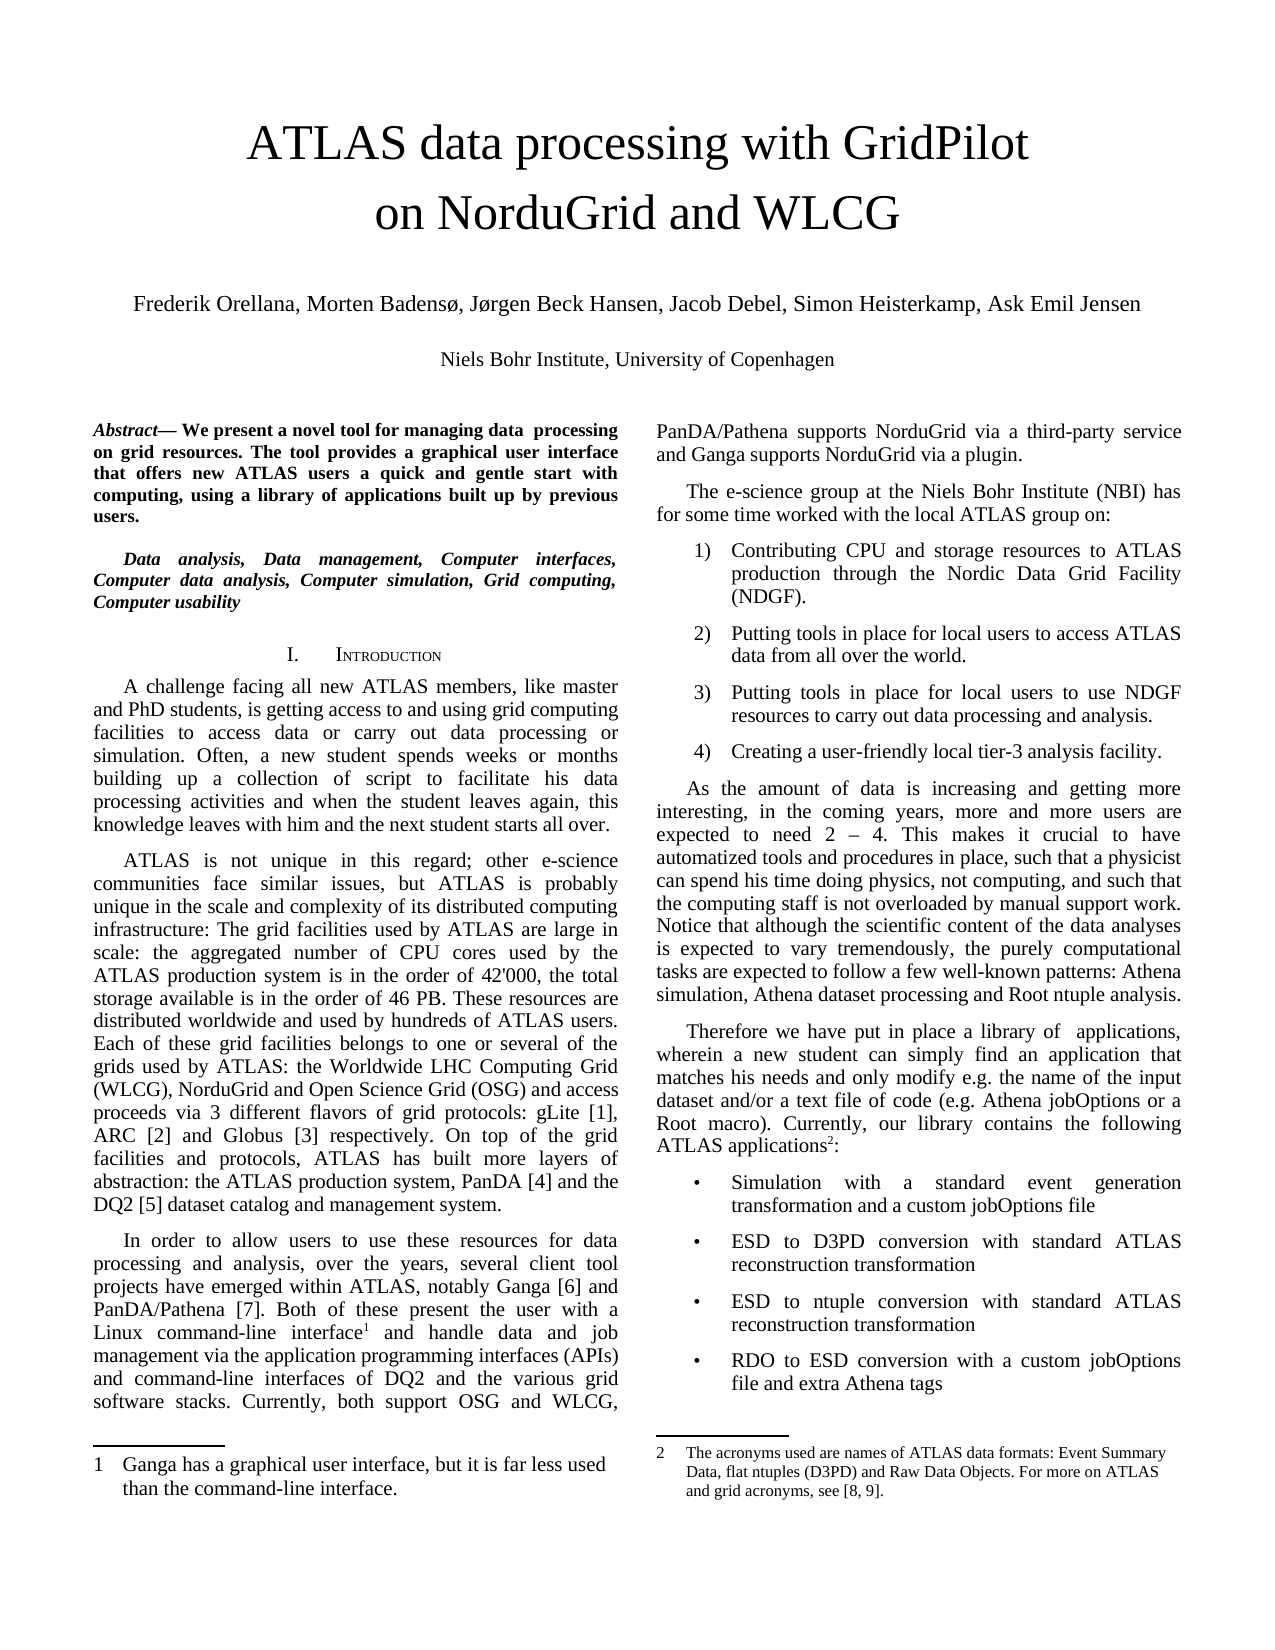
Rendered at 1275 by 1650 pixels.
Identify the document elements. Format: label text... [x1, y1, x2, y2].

title ATLAS data processing with GridPilot [93, 112, 1182, 170]
text Abstract— We present a novel tool for managing data processing on grid resources. The tool provides a graphical user interface that offers new ATLAS users a quick and gentle start with computing, using a library of applications built up by previous users. [93, 419, 619, 527]
text The e-science group at the Niels Bohr Institute (NBI) has for some time worked with the local ATLAS group on: [656, 478, 1182, 526]
text Therefore we have put in place a library of applications, wherein a new student can simply find an application that matches his needs and only modify e.g. the name of the input dataset and/or a text file of code (e.g. Athena jobOptions or a Root macro). Currently, our library contains the following ATLAS applications: [656, 1019, 1182, 1157]
text Niels Bohr Institute, University of Copenhagen [93, 347, 1182, 371]
text In order to allow users to use these resources for data processing and analysis, over the years, several client tool projects have emerged within ATLAS, notably Ganga [6] and PanDA/Pathena [7]. Both of these present the user with a Linux command-line interface and handle data and job management via the application programming interfaces (APIs) and command-line interfaces of DQ2 and the various grid software stacks. Currently, both support OSG and WLCG, [93, 1228, 619, 1413]
list ESD to D3PD conversion with standard ATLAS reconstruction transformation [694, 1229, 1182, 1276]
text The acronyms used are names of ATLAS data formats: Event Summary Data, flat ntuples (D3PD) and Raw Data Objects. For more on ATLAS and grid acronyms, see [8, 9]. [656, 1442, 1182, 1500]
text Ganga has a graphical user interface, but it is far less used than the command-line interface. [93, 1452, 619, 1500]
list Putting tools in place for local users to access ATLAS data from all over the world. [694, 620, 1182, 667]
text Data analysis, Data management, Computer interfaces, Computer data analysis, Computer simulation, Grid computing, Computer usability [93, 548, 619, 612]
text Frederik Orellana, Morten Badensø, Jørgen Beck Hansen, Jacob Debel, Simon Heisterkamp, Ask Emil Jensen [93, 290, 1182, 343]
list RDO to ESD conversion with a custom jobOptions file and extra Athena tags [694, 1348, 1182, 1395]
list Creating a user-friendly local tier-3 analysis facility. [694, 739, 1182, 763]
subtitle Introduction [93, 642, 619, 666]
list Contributing CPU and storage resources to ATLAS production through the Nordic Data Grid Facility (NDGF). [694, 538, 1182, 608]
list Simulation with a standard event generation transformation and a custom jobOptions file [694, 1170, 1182, 1217]
text As the amount of data is increasing and getting more interesting, in the coming years, more and more users are expected to need 2 – 4. This makes it crucial to have automatized tools and procedures in place, such that a physicist can spend his time doing physics, not computing, and such that the computing staff is not overloaded by manual support work. Notice that although the scientific content of the data analyses is expected to vary tremendously, the purely computational tasks are expected to follow a few well-known patterns: Athena simulation, Athena dataset processing and Root ntuple analysis. [656, 776, 1182, 1006]
text ATLAS is not unique in this regard; other e-science communities face similar issues, but ATLAS is probably unique in the scale and complexity of its distributed computing infrastructure: The grid facilities used by ATLAS are large in scale: the aggregated number of CPU cores used by the ATLAS production system is in the order of 42'000, the total storage available is in the order of 46 PB. These resources are distributed worldwide and used by hundreds of ATLAS users. Each of these grid facilities belongs to one or several of the grids used by ATLAS: the Worldwide LHC Computing Grid (WLCG), NorduGrid and Open Science Grid (OSG) and access proceeds via 3 different flavors of grid protocols: gLite [1], ARC [2] and Globus [3] respectively. On top of the grid facilities and protocols, ATLAS has built more layers of abstraction: the ATLAS production system, PanDA [4] and the DQ2 [5] dataset catalog and management system. [93, 848, 619, 1216]
text PanDA/Pathena supports NorduGrid via a third-party service and Ganga supports NorduGrid via a plugin. [656, 419, 1182, 466]
list Putting tools in place for local users to use NDGF resources to carry out data processing and analysis. [694, 680, 1182, 727]
text A challenge facing all new ATLAS members, like master and PhD students, is getting access to and using grid computing facilities to access data or carry out data processing or simulation. Often, a new student spends weeks or months building up a collection of script to facilitate his data processing activities and when the student leaves again, this knowledge leaves with him and the next student starts all over. [93, 674, 619, 836]
title on NorduGrid and WLCG [93, 182, 1182, 240]
list ESD to ntuple conversion with standard ATLAS reconstruction transformation [694, 1289, 1182, 1336]
